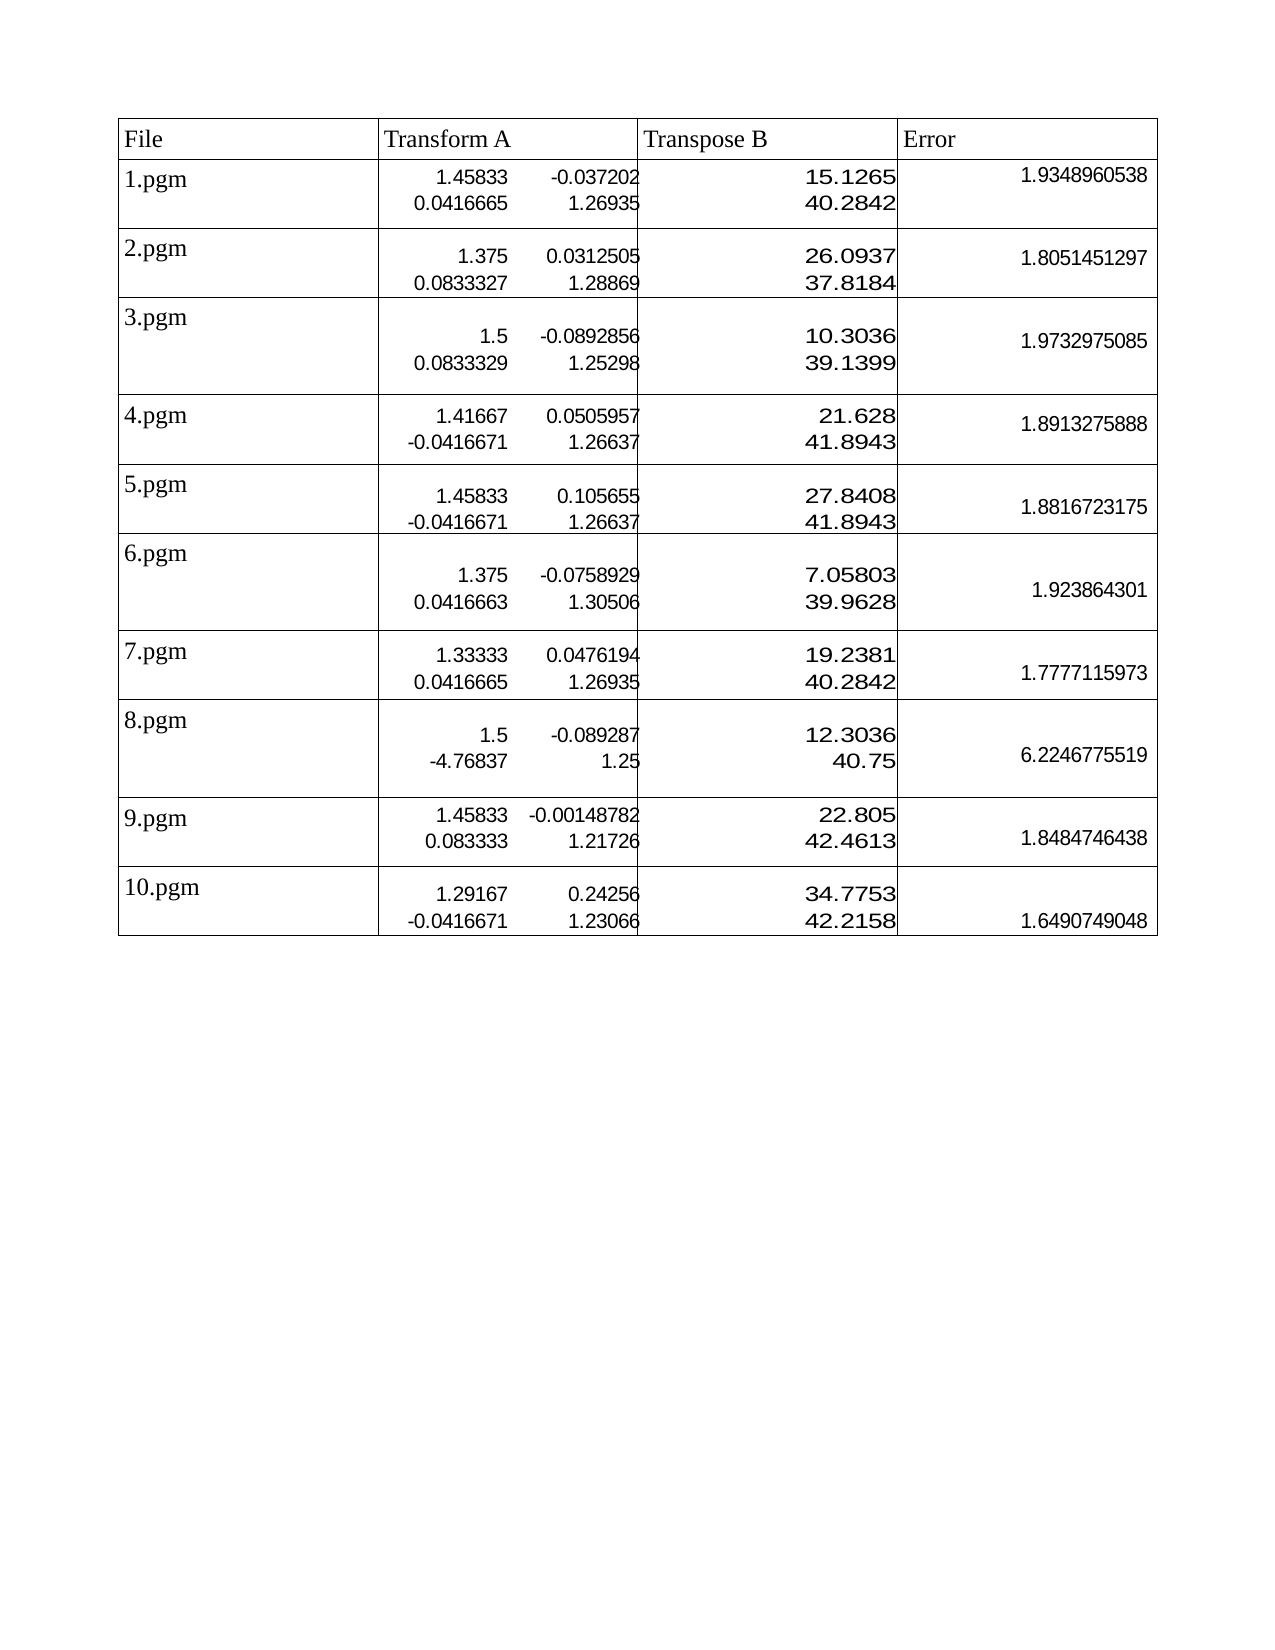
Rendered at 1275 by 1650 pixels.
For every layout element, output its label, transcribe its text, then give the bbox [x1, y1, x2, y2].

table_cell [898, 395, 1157, 463]
table_cell [379, 298, 637, 394]
table_cell [638, 631, 897, 699]
table_cell 8.pgm [119, 700, 378, 797]
table_cell 2.pgm [119, 229, 378, 297]
table_header File [119, 119, 378, 158]
table_cell [631, 596, 637, 608]
table_cell [898, 160, 1157, 227]
table_cell [379, 229, 637, 297]
table_cell [638, 395, 897, 463]
table_cell [638, 700, 897, 797]
table_cell [638, 534, 897, 630]
table_cell [638, 867, 897, 935]
table_cell [379, 631, 637, 699]
table_cell [898, 867, 1157, 935]
table_cell 4.pgm [119, 395, 378, 463]
table_cell 5.pgm [119, 465, 378, 532]
table_cell 6.pgm [119, 534, 378, 630]
table_cell 3.pgm [119, 298, 378, 394]
table_cell [638, 298, 897, 394]
table_cell [898, 465, 1157, 532]
table_cell [638, 229, 897, 297]
table_cell [638, 465, 897, 532]
table_cell [379, 395, 637, 463]
table_cell [631, 915, 637, 927]
table_cell 1.pgm [119, 160, 378, 227]
table_cell [379, 465, 637, 532]
table_cell [631, 330, 637, 342]
table_cell [379, 700, 637, 797]
table_cell [898, 631, 1157, 699]
table_cell [638, 160, 897, 227]
table_header Error [898, 119, 1157, 158]
table_cell [638, 798, 897, 866]
table_cell [898, 700, 1157, 797]
table_cell [631, 835, 637, 847]
table_cell [621, 596, 627, 608]
table_cell 7.pgm [119, 631, 378, 699]
table_cell [898, 229, 1157, 297]
table_cell [379, 534, 637, 630]
table_cell [631, 888, 637, 900]
table_cell [898, 534, 1157, 630]
table_header Transpose B [638, 119, 897, 158]
table_header Transform A [379, 119, 637, 158]
table_cell [898, 298, 1157, 394]
table_cell 9.pgm [119, 798, 378, 866]
table_cell [379, 160, 637, 227]
table_cell 10.pgm [119, 867, 378, 935]
table_cell [898, 798, 1157, 866]
table_cell [379, 867, 637, 935]
table_cell [379, 798, 637, 866]
